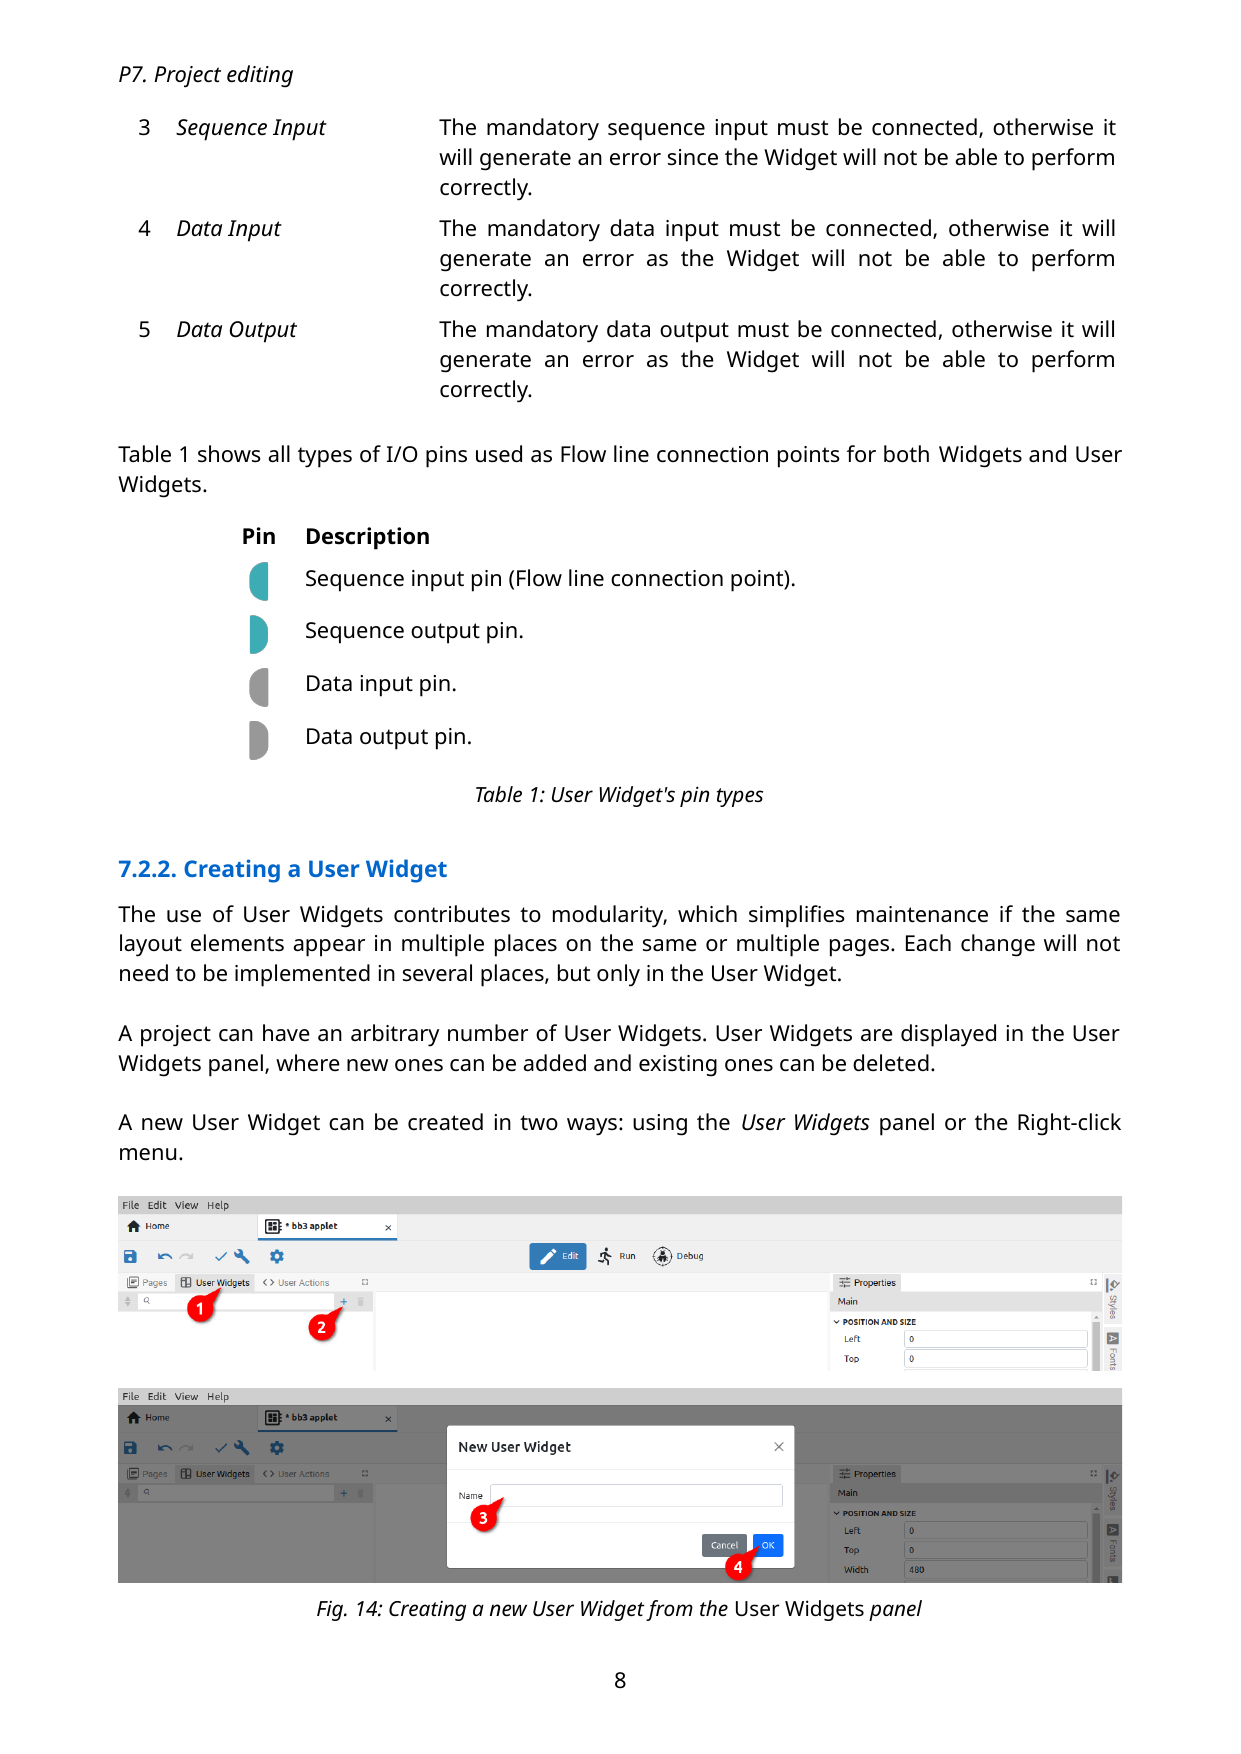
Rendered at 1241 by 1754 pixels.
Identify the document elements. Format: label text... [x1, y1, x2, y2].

table_cell [219, 610, 299, 662]
table_cell Sequence input pin (Flow line connection point). [299, 557, 1022, 609]
table_cell Data Output [170, 308, 433, 409]
text The use of User Widgets contributes to modularity, which simplifies maintenance if the same layout elements appear in multiple places on the same or multiple pages. Each change will not need to be implemented in several places, but only in the User Widget. [118, 899, 1122, 988]
picture [118, 1196, 1123, 1583]
table_cell [219, 557, 299, 562]
picture [249, 721, 269, 760]
table_cell The mandatory sequence input must be connected, otherwise it will generate an error since the Widget will not be able to perform correctly. [433, 107, 1123, 207]
table_header Description [299, 516, 1022, 557]
table_cell 5 [118, 308, 170, 409]
text Table 1 shows all types of I/O pins used as Flow line connection points for both Widgets and User Widgets. [118, 439, 1122, 498]
table_cell 3 [118, 107, 170, 207]
text Fig. 14: Creating a new User Widget from the User Widgets panel [118, 1583, 1122, 1623]
table_cell Sequence output pin. [299, 610, 1022, 662]
table_cell Data Input [170, 208, 433, 308]
table_cell [219, 663, 299, 715]
subtitle Creating a User Widget [118, 853, 1122, 884]
text A new User Widget can be created in two ways: using the User Widgets panel or the Right-click menu. [118, 1107, 1122, 1167]
table_cell [219, 715, 299, 768]
table_header Pin [219, 516, 299, 557]
picture [249, 615, 268, 654]
table_cell Data input pin. [299, 663, 1022, 715]
table_cell [219, 563, 299, 609]
text A project can have an arbitrary number of User Widgets. User Widgets are displayed in the User Widgets panel, where new ones can be added and existing ones can be deleted. [118, 1018, 1122, 1077]
table_cell Data output pin. [299, 715, 1022, 768]
picture [249, 562, 269, 601]
text Table 1: User Widget's pin types [118, 781, 1122, 809]
table_cell The mandatory data input must be connected, otherwise it will generate an error as the Widget will not be able to perform correctly. [433, 208, 1123, 308]
table_cell Sequence Input [170, 107, 433, 207]
table_cell The mandatory data output must be connected, otherwise it will generate an error as the Widget will not be able to perform correctly. [433, 308, 1123, 409]
picture [249, 668, 269, 707]
table_cell 4 [118, 208, 170, 308]
